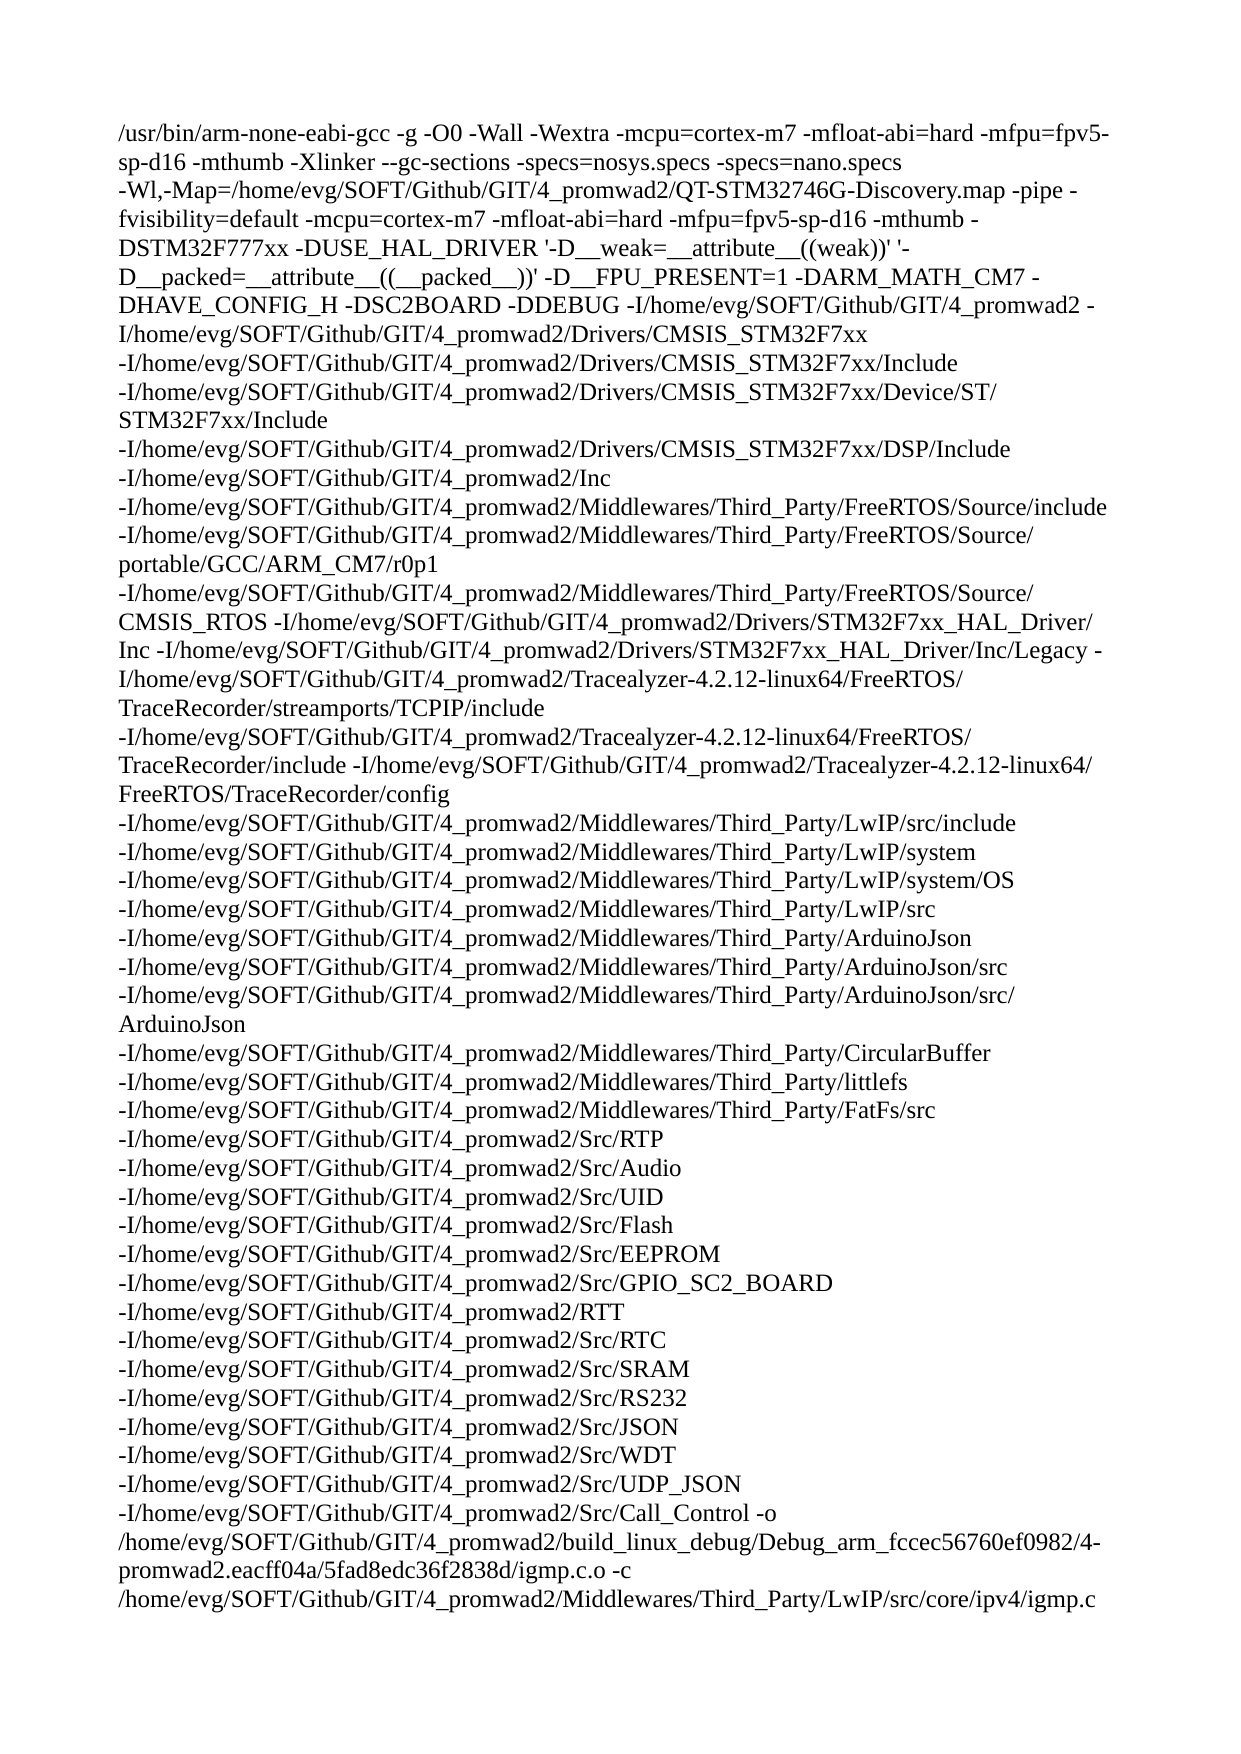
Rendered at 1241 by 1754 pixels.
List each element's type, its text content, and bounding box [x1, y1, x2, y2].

text /usr/bin/arm-none-eabi-gcc -g -O0 -Wall -Wextra -mcpu=cortex-m7 -mfloat-abi=hard -mfpu=fpv5-sp-d16 -mthumb -Xlinker --gc-sections -specs=nosys.specs -specs=nano.specs -Wl,-Map=/home/evg/SOFT/Github/GIT/4_promwad2/QT-STM32746G-Discovery.map -pipe -fvisibility=default -mcpu=cortex-m7 -mfloat-abi=hard -mfpu=fpv5-sp-d16 -mthumb -DSTM32F777xx -DUSE_HAL_DRIVER '-D__weak=__attribute__((weak))' '-D__packed=__attribute__((__packed__))' -D__FPU_PRESENT=1 -DARM_MATH_CM7 -DHAVE_CONFIG_H -DSC2BOARD -DDEBUG -I/home/evg/SOFT/Github/GIT/4_promwad2 -I/home/evg/SOFT/Github/GIT/4_promwad2/Drivers/CMSIS_STM32F7xx -I/home/evg/SOFT/Github/GIT/4_promwad2/Drivers/CMSIS_STM32F7xx/Include -I/home/evg/SOFT/Github/GIT/4_promwad2/Drivers/CMSIS_STM32F7xx/Device/ST/STM32F7xx/Include -I/home/evg/SOFT/Github/GIT/4_promwad2/Drivers/CMSIS_STM32F7xx/DSP/Include -I/home/evg/SOFT/Github/GIT/4_promwad2/Inc -I/home/evg/SOFT/Github/GIT/4_promwad2/Middlewares/Third_Party/FreeRTOS/Source/include -I/home/evg/SOFT/Github/GIT/4_promwad2/Middlewares/Third_Party/FreeRTOS/Source/portable/GCC/ARM_CM7/r0p1 -I/home/evg/SOFT/Github/GIT/4_promwad2/Middlewares/Third_Party/FreeRTOS/Source/CMSIS_RTOS -I/home/evg/SOFT/Github/GIT/4_promwad2/Drivers/STM32F7xx_HAL_Driver/Inc -I/home/evg/SOFT/Github/GIT/4_promwad2/Drivers/STM32F7xx_HAL_Driver/Inc/Legacy -I/home/evg/SOFT/Github/GIT/4_promwad2/Tracealyzer-4.2.12-linux64/FreeRTOS/TraceRecorder/streamports/TCPIP/include -I/home/evg/SOFT/Github/GIT/4_promwad2/Tracealyzer-4.2.12-linux64/FreeRTOS/TraceRecorder/include -I/home/evg/SOFT/Github/GIT/4_promwad2/Tracealyzer-4.2.12-linux64/FreeRTOS/TraceRecorder/config -I/home/evg/SOFT/Github/GIT/4_promwad2/Middlewares/Third_Party/LwIP/src/include -I/home/evg/SOFT/Github/GIT/4_promwad2/Middlewares/Third_Party/LwIP/system -I/home/evg/SOFT/Github/GIT/4_promwad2/Middlewares/Third_Party/LwIP/system/OS -I/home/evg/SOFT/Github/GIT/4_promwad2/Middlewares/Third_Party/LwIP/src -I/home/evg/SOFT/Github/GIT/4_promwad2/Middlewares/Third_Party/ArduinoJson -I/home/evg/SOFT/Github/GIT/4_promwad2/Middlewares/Third_Party/ArduinoJson/src -I/home/evg/SOFT/Github/GIT/4_promwad2/Middlewares/Third_Party/ArduinoJson/src/ArduinoJson -I/home/evg/SOFT/Github/GIT/4_promwad2/Middlewares/Third_Party/CircularBuffer -I/home/evg/SOFT/Github/GIT/4_promwad2/Middlewares/Third_Party/littlefs -I/home/evg/SOFT/Github/GIT/4_promwad2/Middlewares/Third_Party/FatFs/src -I/home/evg/SOFT/Github/GIT/4_promwad2/Src/RTP -I/home/evg/SOFT/Github/GIT/4_promwad2/Src/Audio -I/home/evg/SOFT/Github/GIT/4_promwad2/Src/UID -I/home/evg/SOFT/Github/GIT/4_promwad2/Src/Flash -I/home/evg/SOFT/Github/GIT/4_promwad2/Src/EEPROM -I/home/evg/SOFT/Github/GIT/4_promwad2/Src/GPIO_SC2_BOARD -I/home/evg/SOFT/Github/GIT/4_promwad2/RTT -I/home/evg/SOFT/Github/GIT/4_promwad2/Src/RTC -I/home/evg/SOFT/Github/GIT/4_promwad2/Src/SRAM -I/home/evg/SOFT/Github/GIT/4_promwad2/Src/RS232 -I/home/evg/SOFT/Github/GIT/4_promwad2/Src/JSON -I/home/evg/SOFT/Github/GIT/4_promwad2/Src/WDT -I/home/evg/SOFT/Github/GIT/4_promwad2/Src/UDP_JSON -I/home/evg/SOFT/Github/GIT/4_promwad2/Src/Call_Control -o /home/evg/SOFT/Github/GIT/4_promwad2/build_linux_debug/Debug_arm_fccec56760ef0982/4-promwad2.eacff04a/5fad8edc36f2838d/igmp.c.o -c /home/evg/SOFT/Github/GIT/4_promwad2/Middlewares/Third_Party/LwIP/src/core/ipv4/igmp.c [118, 118, 1122, 1613]
